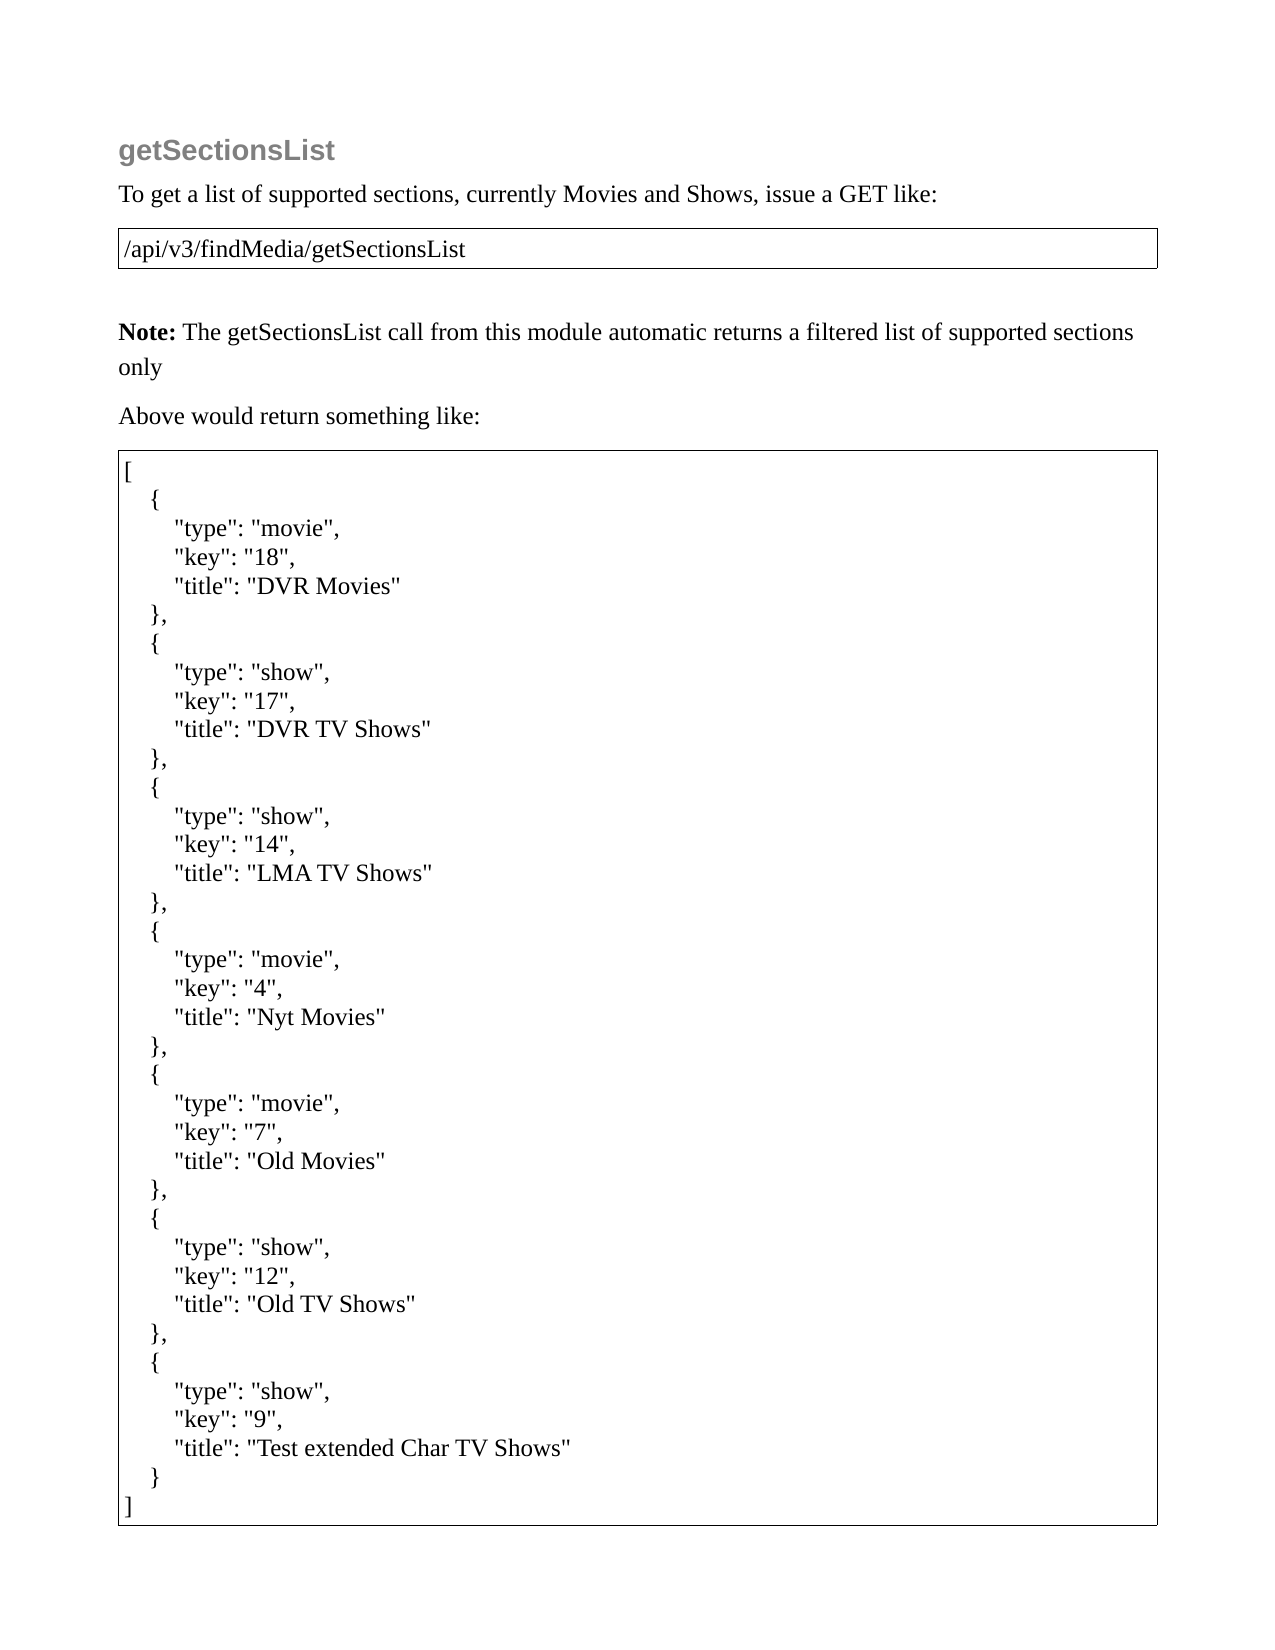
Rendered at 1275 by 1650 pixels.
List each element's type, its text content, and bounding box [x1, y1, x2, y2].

text To get a list of supported sections, currently Movies and Shows, issue a GET like: [118, 179, 1157, 207]
table_header [ { "type": "movie", "key": "18", "title": "DVR Movies" }, { "type": "show", "key": "17", "title": "DVR TV Shows" }, { "type": "show", "key": "14", "title": "LMA TV Shows" }, { "type": "movie", "key": "4", "title": "Nyt Movies" }, { "type": "movie", "key": "7", "title": "Old Movies" }, { "type": "show", "key": "12", "title": "Old TV Shows" }, { "type": "show", "key": "9", "title": "Test extended Char TV Shows" } ] [119, 451, 1157, 1525]
table_header /api/v3/findMedia/getSectionsList [119, 229, 1157, 268]
subtitle getSectionsList [118, 133, 1157, 166]
text Note: The getSectionsList call from this module automatic returns a filtered list of supported sections only [118, 317, 1157, 381]
text Above would return something like: [118, 401, 1157, 429]
